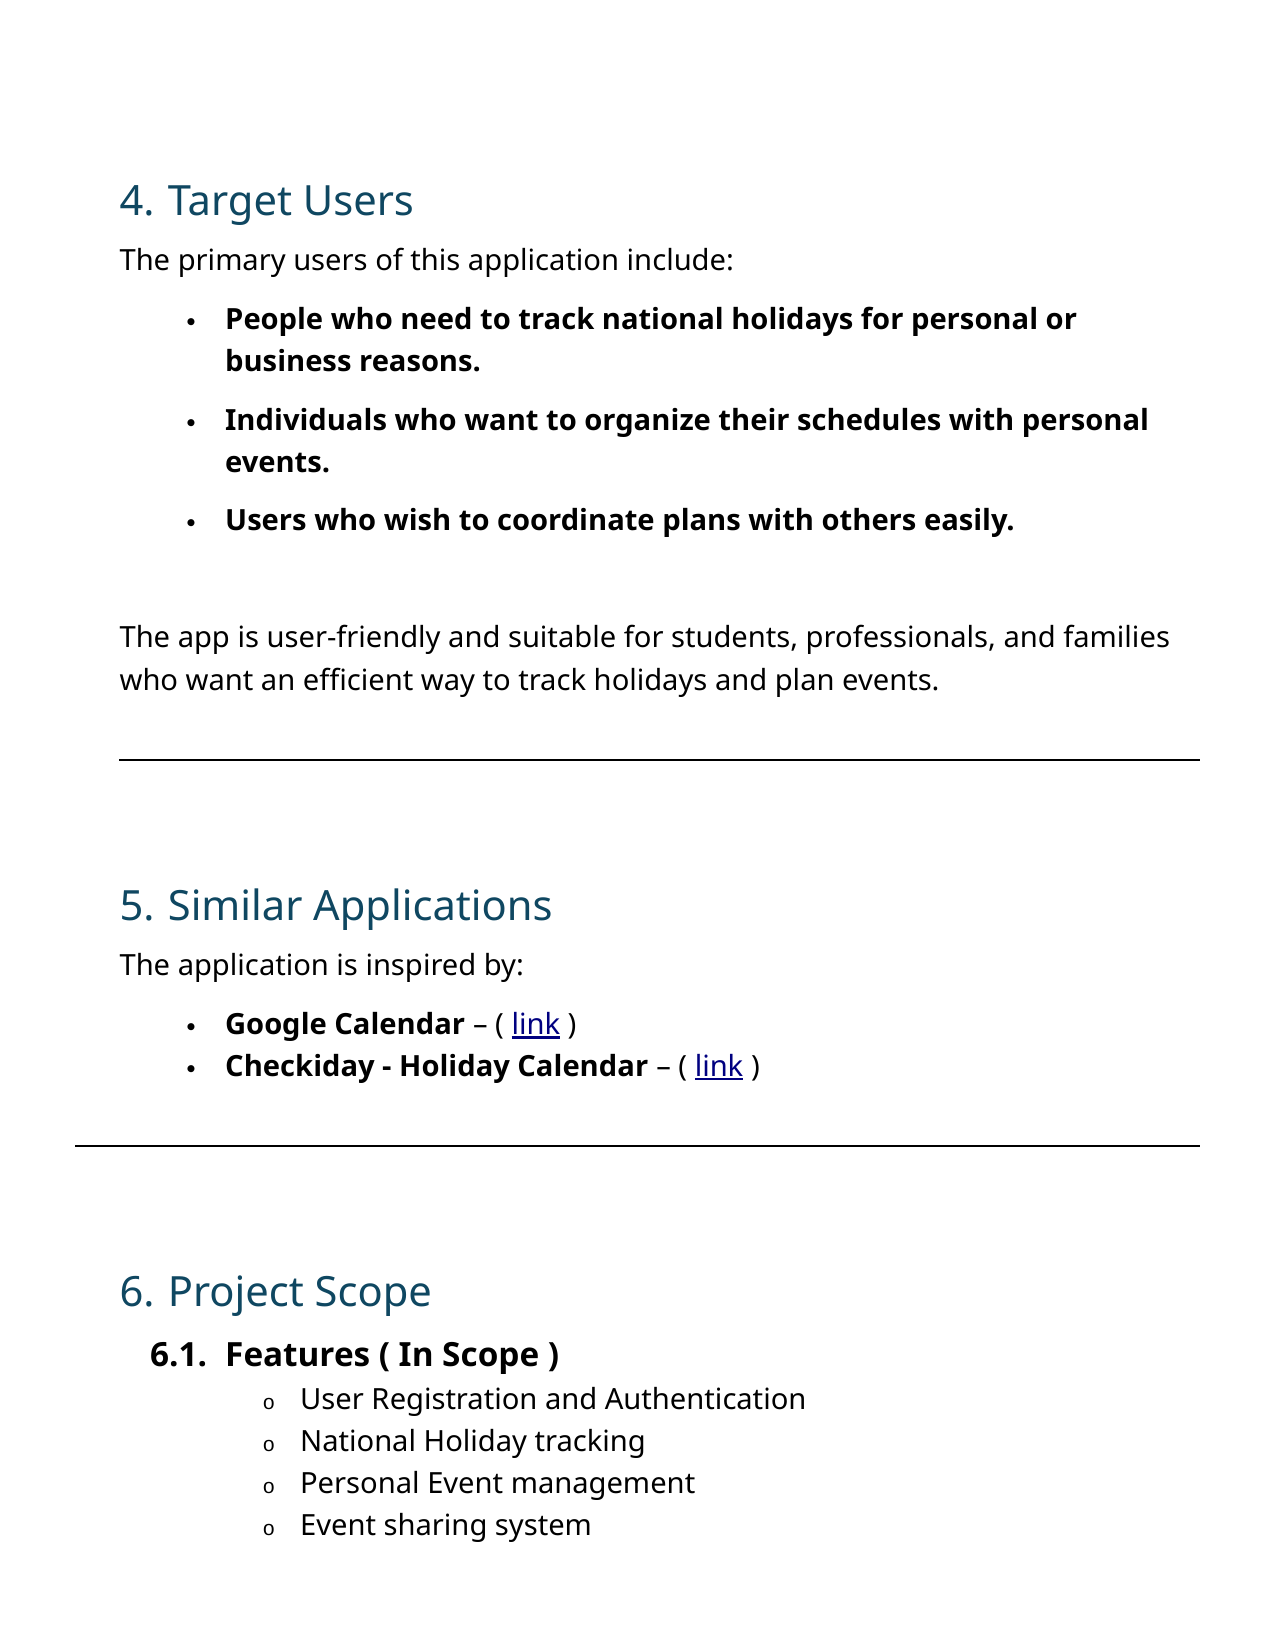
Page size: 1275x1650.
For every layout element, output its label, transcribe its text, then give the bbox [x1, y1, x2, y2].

list National Holiday tracking [262, 1421, 1200, 1460]
list Personal Event management [262, 1462, 1200, 1502]
text The application is inspired by: [119, 944, 1200, 984]
list People who need to track national holidays for personal or business reasons. [187, 298, 1200, 380]
list Event sharing system [262, 1504, 1200, 1544]
text The app is user-friendly and suitable for students, professionals, and families who want an efficient way to track holidays and plan events. [119, 617, 1200, 698]
text The primary users of this application include: [119, 239, 1200, 279]
list Google Calendar – ( link ) [187, 1003, 1200, 1043]
list User Registration and Authentication [262, 1378, 1200, 1418]
list Checkiday - Holiday Calendar – ( link ) [187, 1045, 1200, 1084]
subtitle Target Users [119, 171, 1200, 228]
subtitle Similar Applications [119, 876, 1200, 933]
subtitle Project Scope [119, 1262, 1200, 1319]
list Users who wish to coordinate plans with others easily. [187, 499, 1200, 539]
list Features ( In Scope ) [150, 1330, 1200, 1376]
list Individuals who want to organize their schedules with personal events. [187, 399, 1200, 481]
